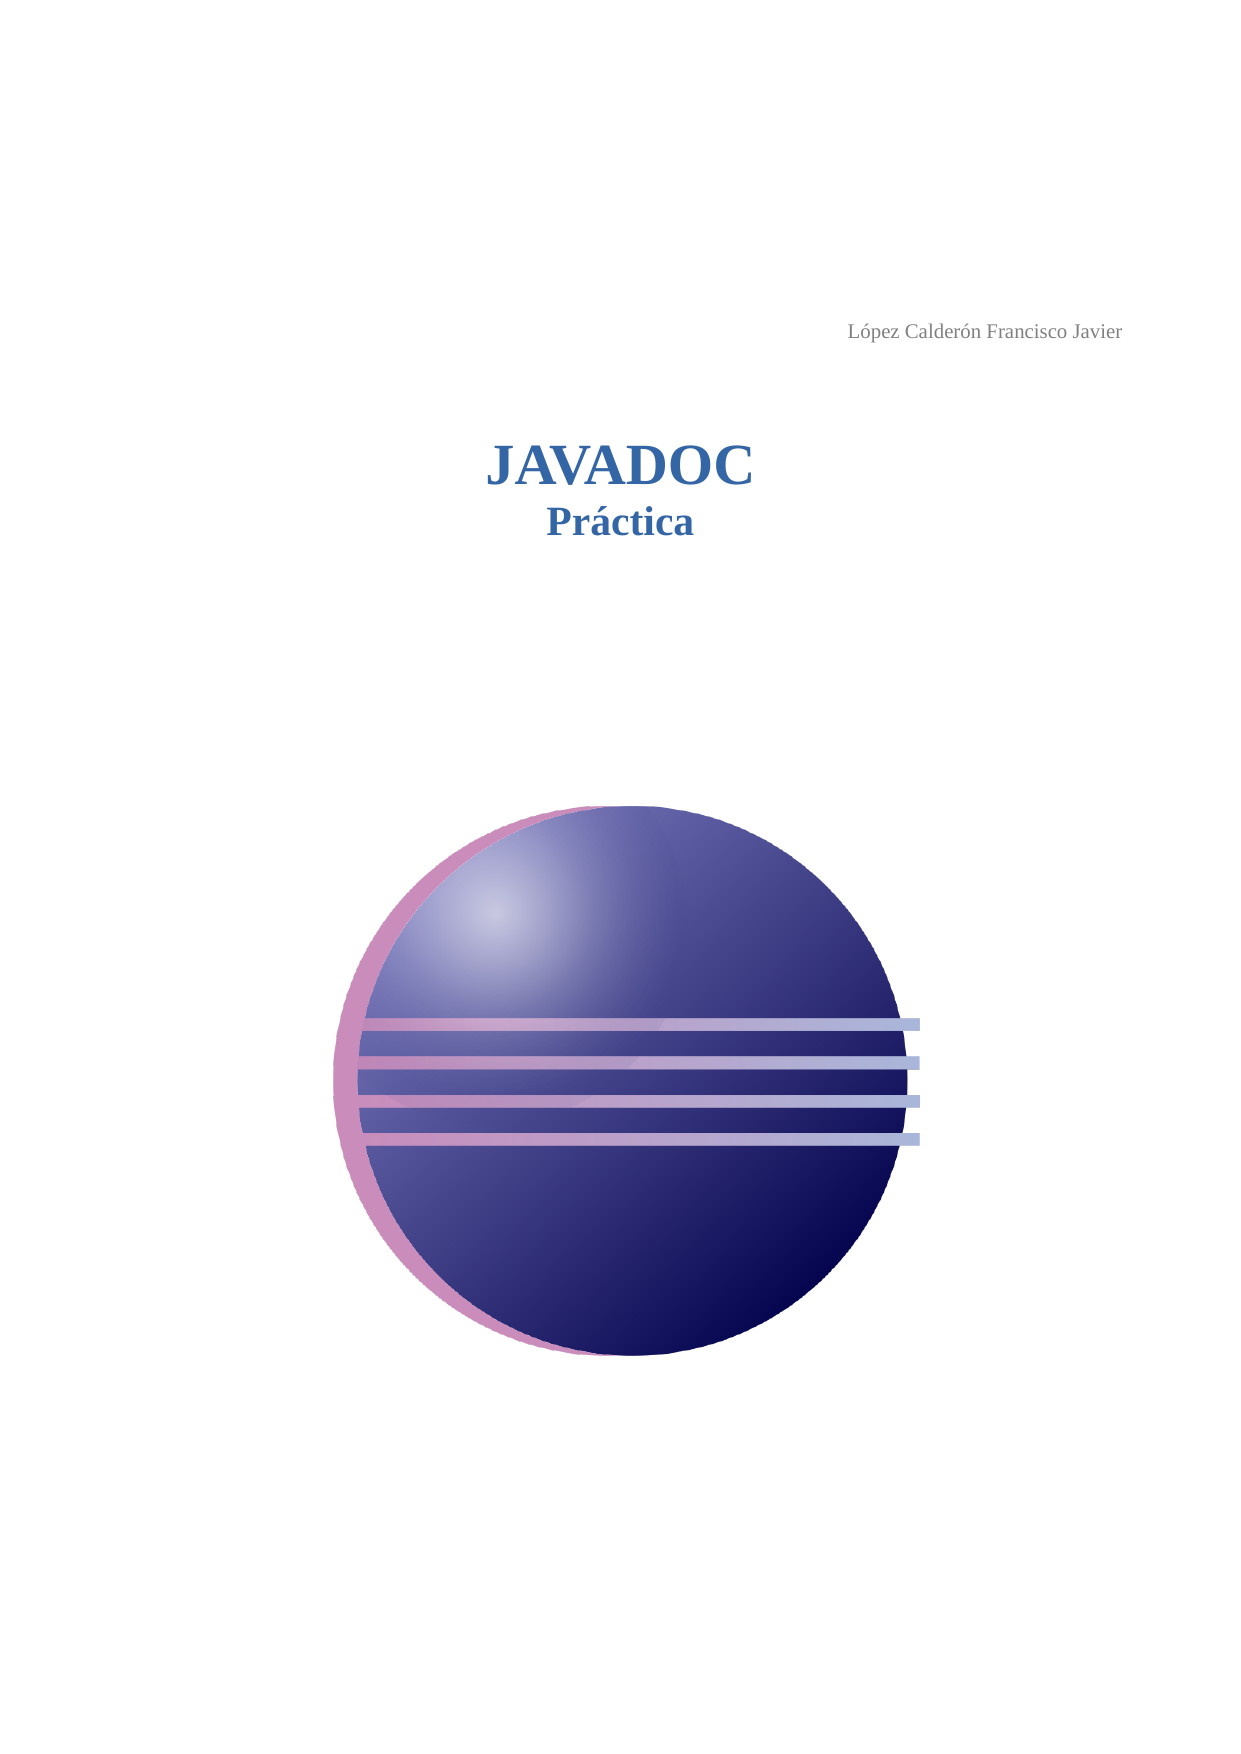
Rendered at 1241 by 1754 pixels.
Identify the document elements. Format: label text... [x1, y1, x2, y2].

text Práctica [118, 497, 1122, 545]
text López Calderón Francisco Javier [118, 319, 1122, 343]
picture [314, 774, 927, 1387]
text JAVADOC [118, 430, 1122, 497]
